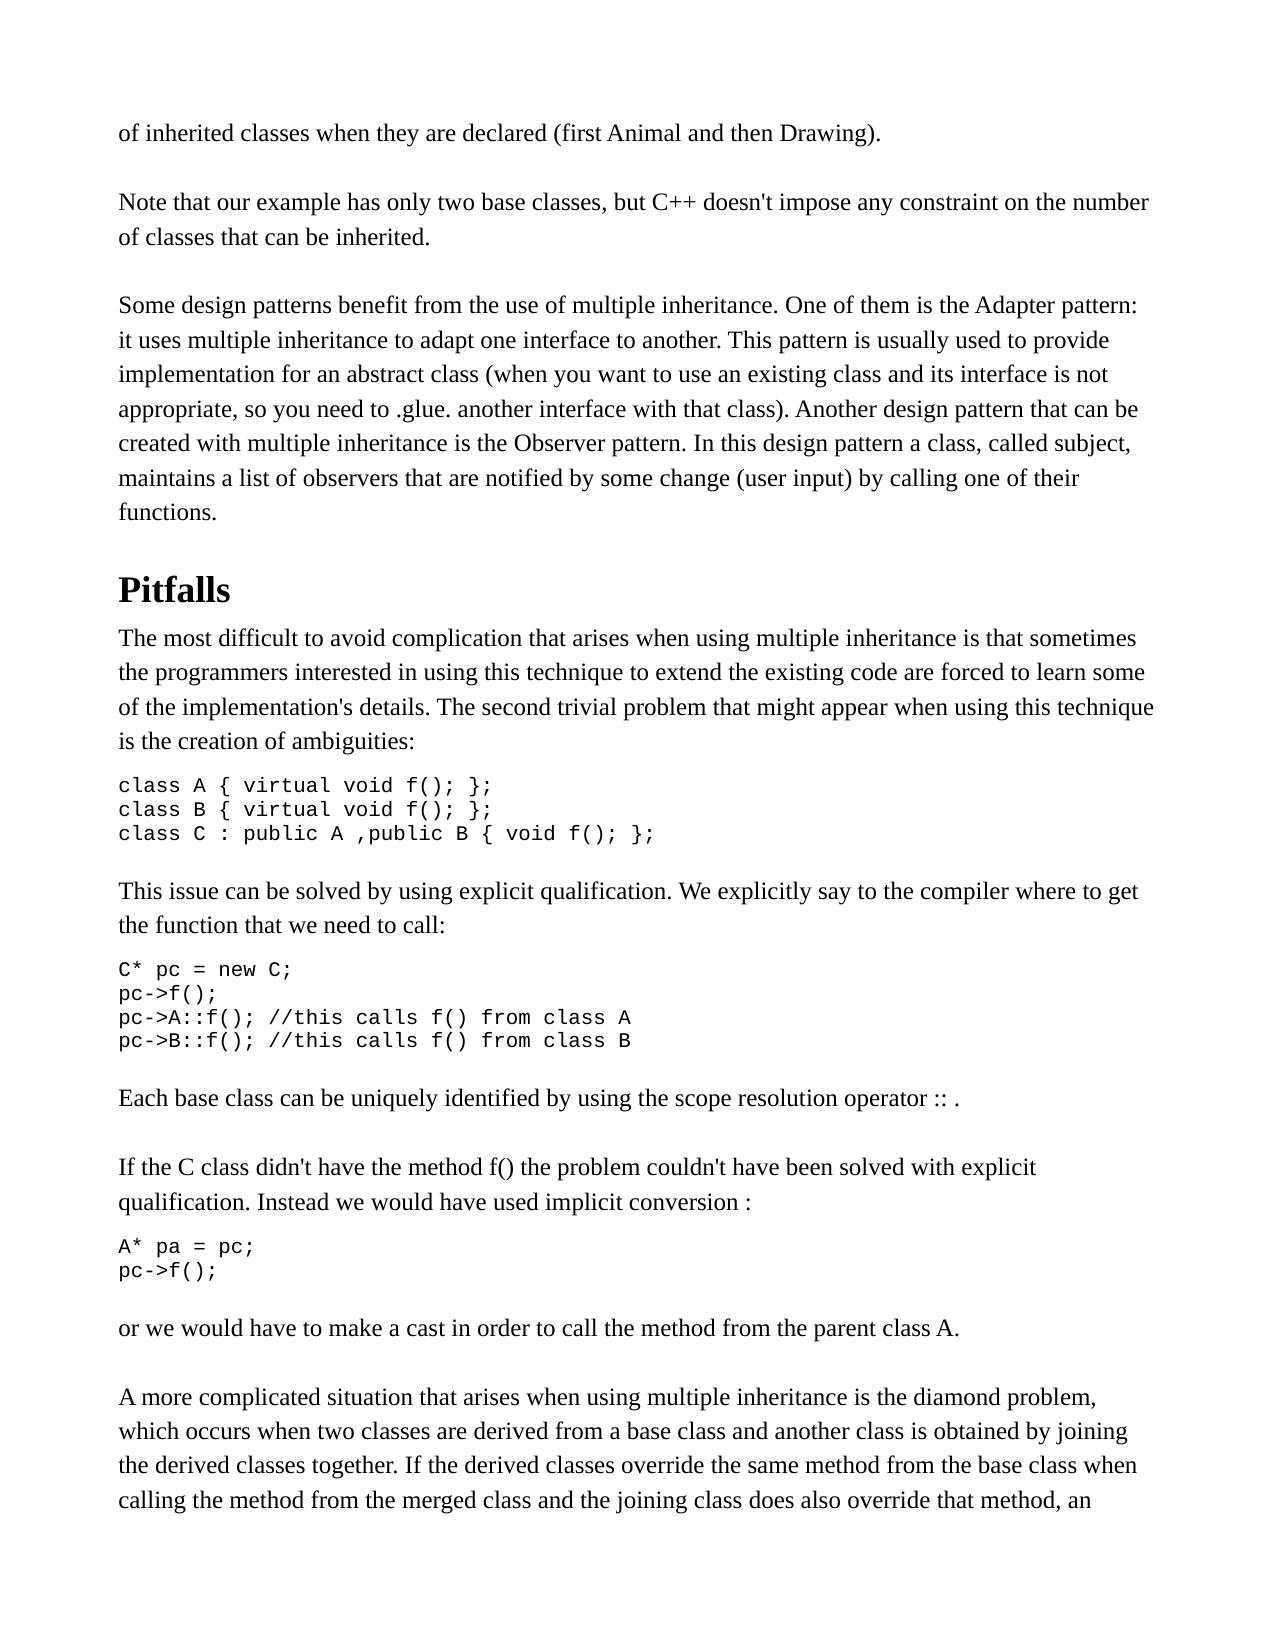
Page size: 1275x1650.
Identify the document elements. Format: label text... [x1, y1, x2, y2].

text or we would have to make a cast in order to call the method from the parent class A. A more complicated situation that arises when using multiple inheritance is the diamond problem, which occurs when two classes are derived from a base class and another class is obtained by joining the derived classes together. If the derived classes override the same method from the base class when calling the method from the merged class and the joining class does also override that method, an [118, 1313, 1157, 1514]
text Each base class can be uniquely identified by using the scope resolution operator :: . If the C class didn't have the method f() the problem couldn't have been solved with explicit qualification. Instead we would have used implicit conversion : [118, 1083, 1157, 1216]
text A* pa = pc; [118, 1236, 1157, 1259]
text pc->B::f(); //this calls f() from class B [118, 1030, 1157, 1054]
text pc->A::f(); //this calls f() from class A [118, 1007, 1157, 1030]
text class B { virtual void f(); }; [118, 799, 1157, 823]
text This issue can be solved by using explicit qualification. We explicitly say to the compiler where to get the function that we need to call: [118, 876, 1157, 939]
text class A { virtual void f(); }; [118, 775, 1157, 799]
text class C : public A ,public B { void f(); }; [118, 823, 1157, 846]
text The most difficult to avoid complication that arises when using multiple inheritance is that sometimes the programmers interested in using this technique to extend the existing code are forced to learn some of the implementation's details. The second trivial problem that might appear when using this technique is the creation of ambiguities: [118, 623, 1157, 755]
text pc->f(); [118, 1259, 1157, 1283]
text C* pc = new C; [118, 959, 1157, 983]
text of inherited classes when they are declared (first Animal and then Drawing). Note that our example has only two base classes, but C++ doesn't impose any constraint on the number of classes that can be inherited. Some design patterns benefit from the use of multiple inheritance. One of them is the Adapter pattern: it uses multiple inheritance to adapt one interface to another. This pattern is usually used to provide implementation for an abstract class (when you want to use an existing class and its interface is not appropriate, so you need to .glue. another interface with that class). Another design pattern that can be created with multiple inheritance is the Observer pattern. In this design pattern a class, called subject, maintains a list of observers that are notified by some change (user input) by calling one of their functions. [118, 118, 1157, 526]
text pc->f(); [118, 983, 1157, 1007]
subtitle Pitfalls [118, 567, 1157, 610]
